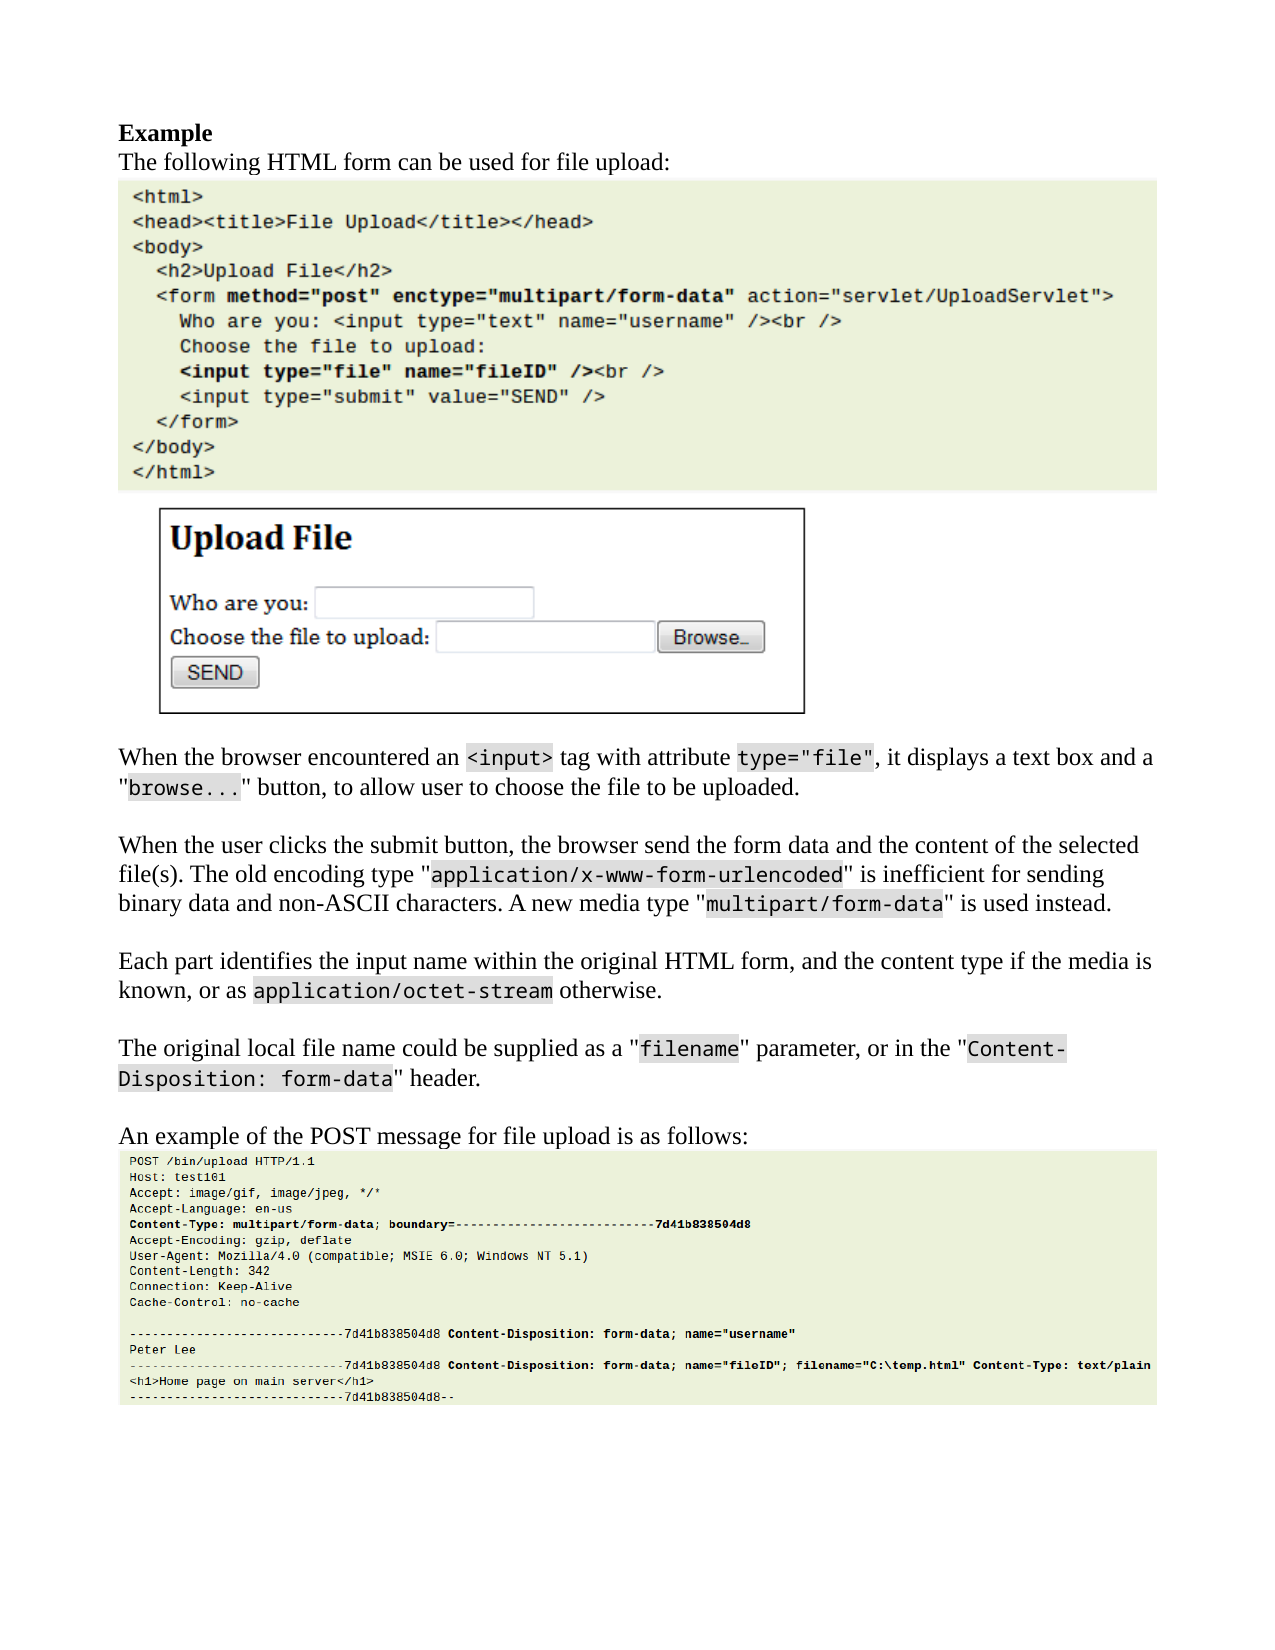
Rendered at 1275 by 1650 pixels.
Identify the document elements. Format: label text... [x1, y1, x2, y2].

text The original local file name could be supplied as a "filename" parameter, or in the "Content-Disposition: form-data" header. [118, 1033, 1157, 1092]
text Example [118, 118, 1157, 147]
text An example of the POST message for file upload is as follows: [118, 1121, 1157, 1149]
text Each part identifies the input name within the original HTML form, and the content type if the media is known, or as application/octet-stream otherwise. [118, 946, 1157, 1004]
text When the browser encountered an <input> tag with attribute type="file", it displays a text box and a "browse..." button, to allow user to choose the file to be uploaded. [118, 742, 1157, 801]
picture [118, 175, 1157, 714]
text The following HTML form can be used for file upload: [118, 147, 1157, 175]
text When the user clicks the submit button, the browser send the form data and the content of the selected file(s). The old encoding type "application/x-www-form-urlencoded" is inefficient for sending binary data and non-ASCII characters. A new media type "multipart/form-data" is used instead. [118, 830, 1157, 918]
picture [118, 1149, 1157, 1405]
